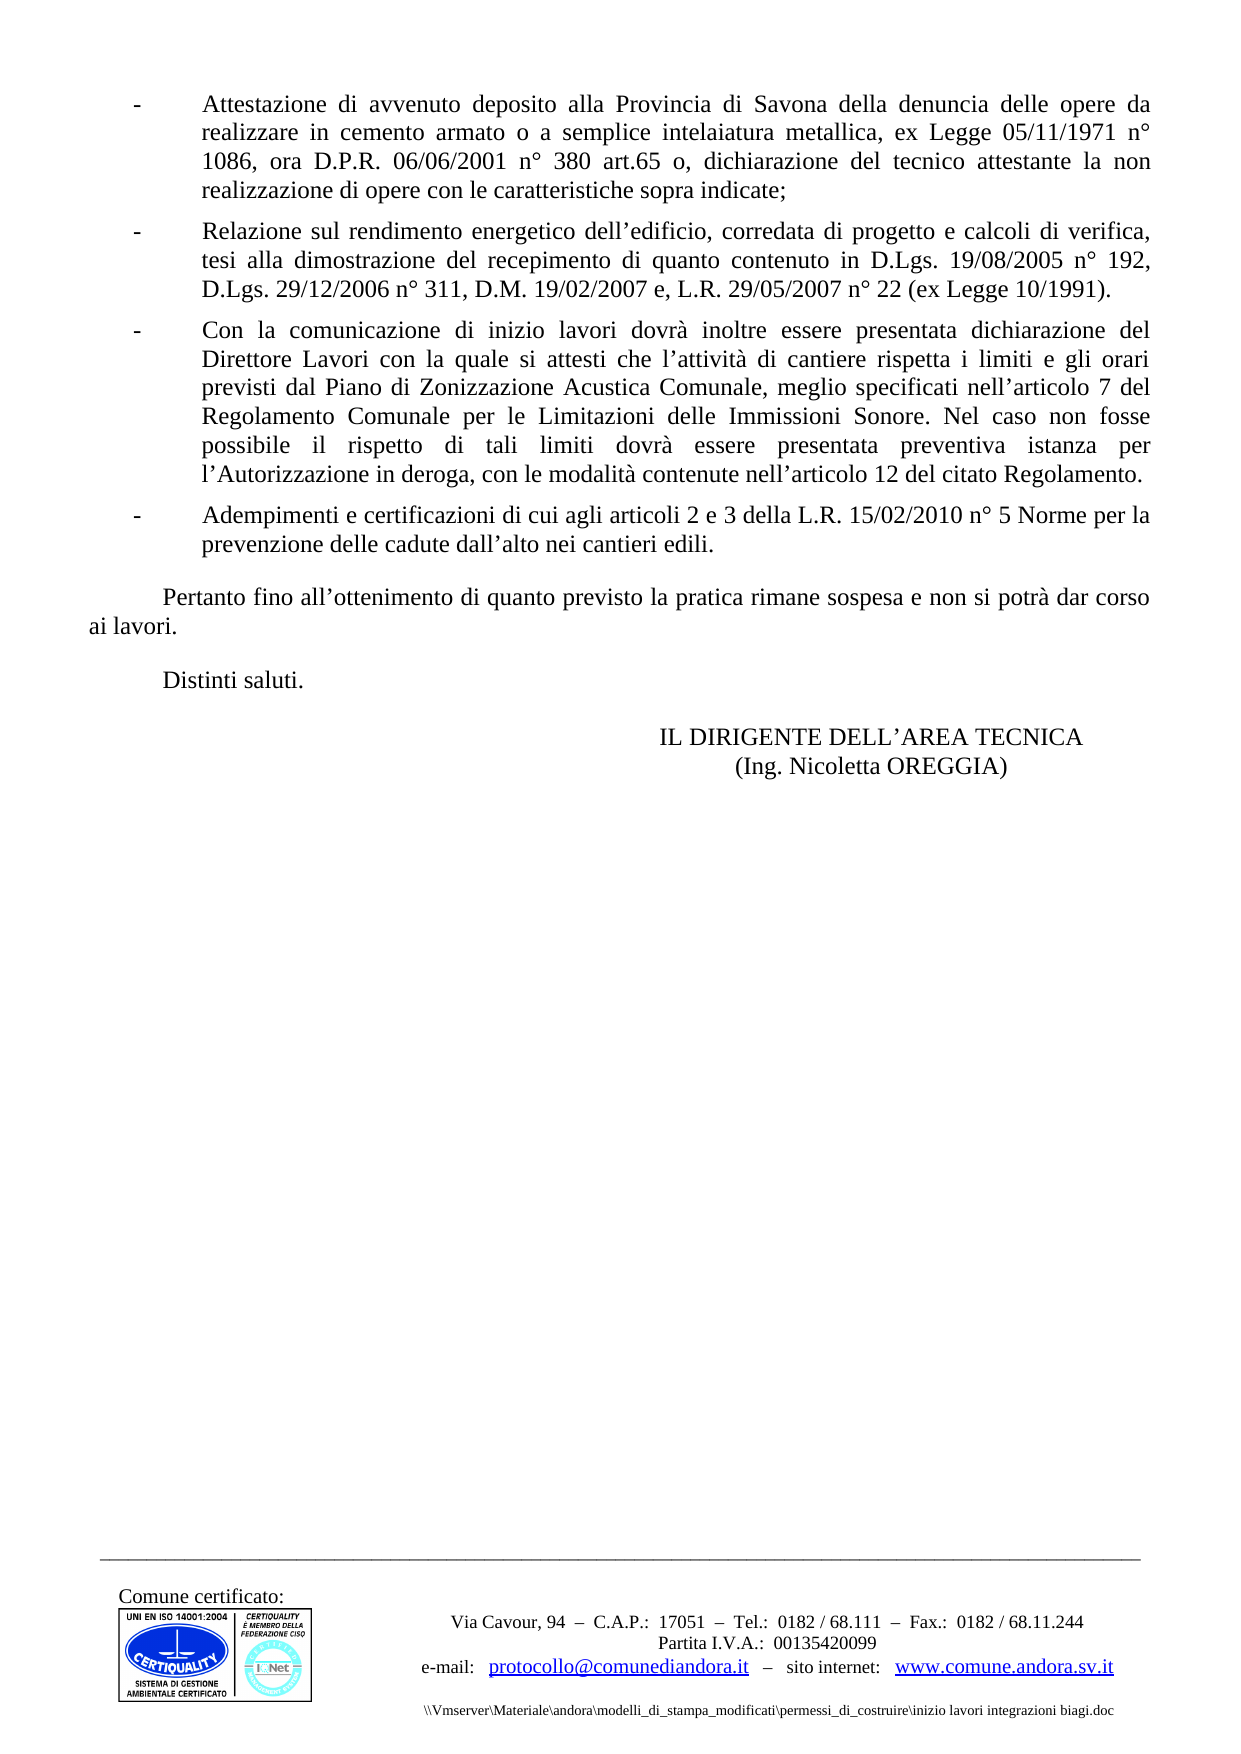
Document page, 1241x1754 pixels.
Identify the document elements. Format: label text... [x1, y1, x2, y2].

picture [118, 1608, 312, 1702]
list Relazione sul rendimento energetico dell’edificio, corredata di progetto e calcoli di verifica, tesi alla dimostrazione del recepimento di quanto contenuto in D.Lgs. 19/08/2005 n° 192, D.Lgs. 29/12/2006 n° 311, D.M. 19/02/2007 e, L.R. 29/05/2007 n° 22 (ex Legge 10/1991). [133, 216, 1152, 302]
list Con la comunicazione di inizio lavori dovrà inoltre essere presentata dichiarazione del Direttore Lavori con la quale si attesti che l’attività di cantiere rispetta i limiti e gli orari previsti dal Piano di Zonizzazione Acustica Comunale, meglio specificati nell’articolo 7 del Regolamento Comunale per le Limitazioni delle Immissioni Sonore. Nel caso non fosse possibile il rispetto di tali limiti dovrà essere presentata preventiva istanza per l’Autorizzazione in deroga, con le modalità contenute nell’articolo 12 del citato Regolamento. [133, 315, 1152, 487]
list Attestazione di avvenuto deposito alla Provincia di Savona della denuncia delle opere da realizzare in cemento armato o a semplice intelaiatura metallica, ex Legge 05/11/1971 n° 1086, ora D.P.R. 06/06/2001 n° 380 art.65 o, dichiarazione del tecnico attestante la non realizzazione di opere con le caratteristiche sopra indicate; [133, 89, 1152, 204]
list Adempimenti e certificazioni di cui agli articoli 2 e 3 della L.R. 15/02/2010 n° 5 Norme per la prevenzione delle cadute dall’alto nei cantieri edili. [133, 500, 1152, 557]
text (Ing. Nicoletta OREGGIA) [89, 751, 1152, 780]
text Pertanto fino all’ottenimento di quanto previsto la pratica rimane sospesa e non si potrà dar corso ai lavori. [89, 582, 1152, 640]
text Distinti saluti. [89, 665, 1152, 694]
text IL DIRIGENTE DELL’AREA TECNICA [89, 722, 1152, 751]
